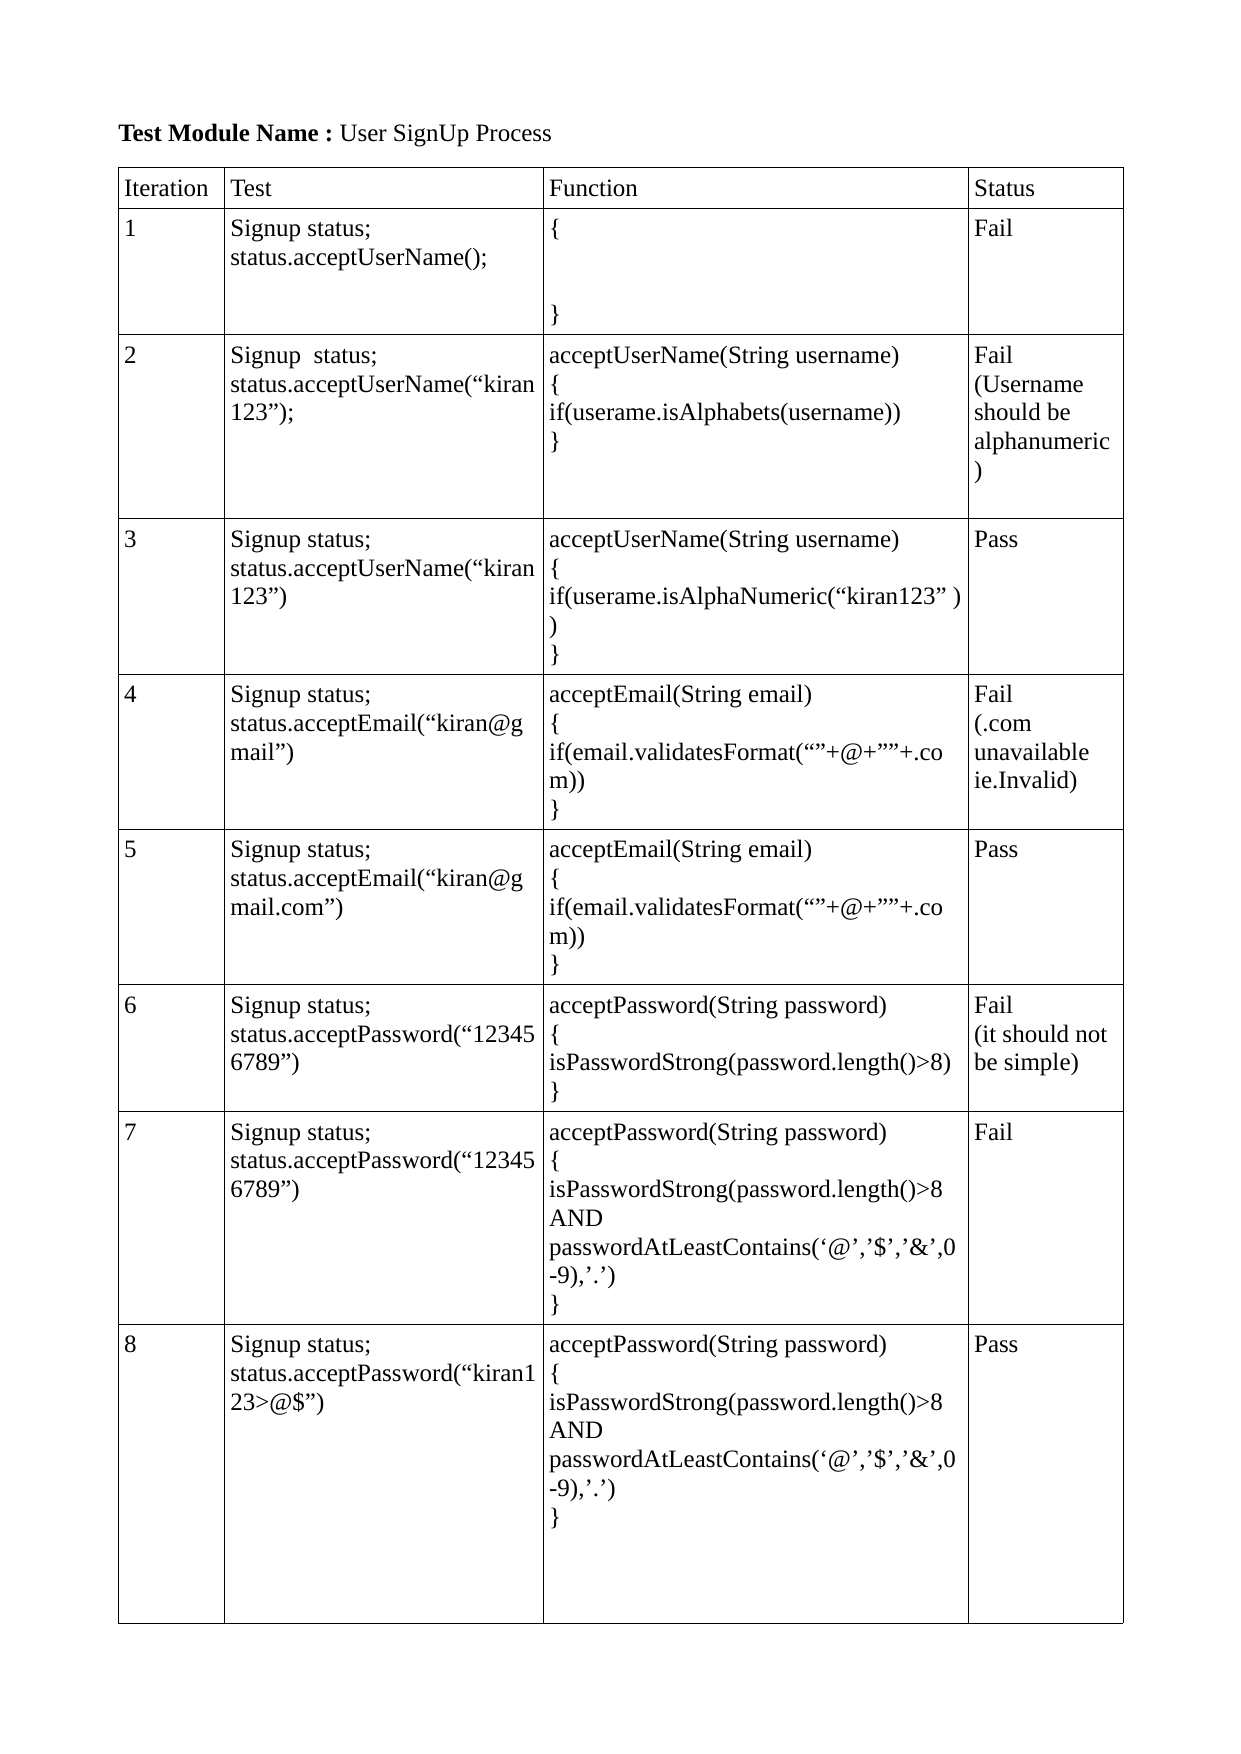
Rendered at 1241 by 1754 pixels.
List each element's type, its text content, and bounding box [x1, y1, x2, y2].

table_cell 6 [119, 985, 224, 1111]
table_cell 8 [119, 1325, 224, 1623]
table_header Function [544, 168, 968, 207]
table_cell Signup status; status.acceptUserName(“kiran123”); [225, 335, 543, 518]
table_cell Pass [969, 1325, 1123, 1623]
table_cell 4 [119, 675, 224, 829]
table_cell Signup status; status.acceptPassword(“kiran123>@$”) [225, 1325, 543, 1623]
table_cell 2 [119, 335, 224, 518]
table_header Fail [969, 1112, 1123, 1323]
table_header Test [225, 168, 543, 207]
table_header Iteration [119, 168, 224, 207]
table_cell Fail (it should not be simple) [969, 985, 1123, 1111]
table_cell Fail (Username should be alphanumeric) [969, 335, 1123, 518]
table_cell Pass [969, 830, 1123, 984]
table_cell acceptEmail(String email) { if(email.validatesFormat(“”+@+””+.com)) } [544, 830, 968, 984]
table_cell acceptPassword(String password) { isPasswordStrong(password.length()>8 AND passwordAtLeastContains(‘@’,’$’,’&’,0-9),’.’) } [544, 1325, 968, 1623]
table_cell acceptPassword(String password) { isPasswordStrong(password.length()>8) } [544, 985, 968, 1111]
table_cell acceptEmail(String email) { if(email.validatesFormat(“”+@+””+.com)) } [544, 675, 968, 829]
table_cell Fail [969, 209, 1123, 334]
table_header acceptPassword(String password) { isPasswordStrong(password.length()>8 AND passwordAtLeastContains(‘@’,’$’,’&’,0-9),’.’) } [544, 1112, 968, 1323]
table_cell Signup status; status.acceptPassword(“123456789”) [225, 985, 543, 1111]
table_header Signup status; status.acceptPassword(“123456789”) [225, 1112, 543, 1323]
table_cell 3 [119, 519, 224, 673]
table_header Status [969, 168, 1123, 207]
table_cell 5 [119, 830, 224, 984]
table_header 7 [119, 1112, 224, 1323]
table_cell acceptUserName(String username) { if(userame.isAlphaNumeric(“kiran123” )) } [544, 519, 968, 673]
table_cell Fail (.com unavailable ie.Invalid) [969, 675, 1123, 829]
table_cell acceptUserName(String username) { if(userame.isAlphabets(username)) } [544, 335, 968, 518]
table_cell Signup status; status.acceptUserName(“kiran123”) [225, 519, 543, 673]
text Test Module Name : User SignUp Process [118, 118, 1122, 147]
table_cell Signup status; status.acceptEmail(“kiran@gmail”) [225, 675, 543, 829]
table_cell Pass [969, 519, 1123, 673]
table_cell Signup status; status.acceptUserName(); [225, 209, 543, 334]
table_cell 1 [119, 209, 224, 334]
table_cell { } [544, 209, 968, 334]
table_cell Signup status; status.acceptEmail(“kiran@gmail.com”) [225, 830, 543, 984]
